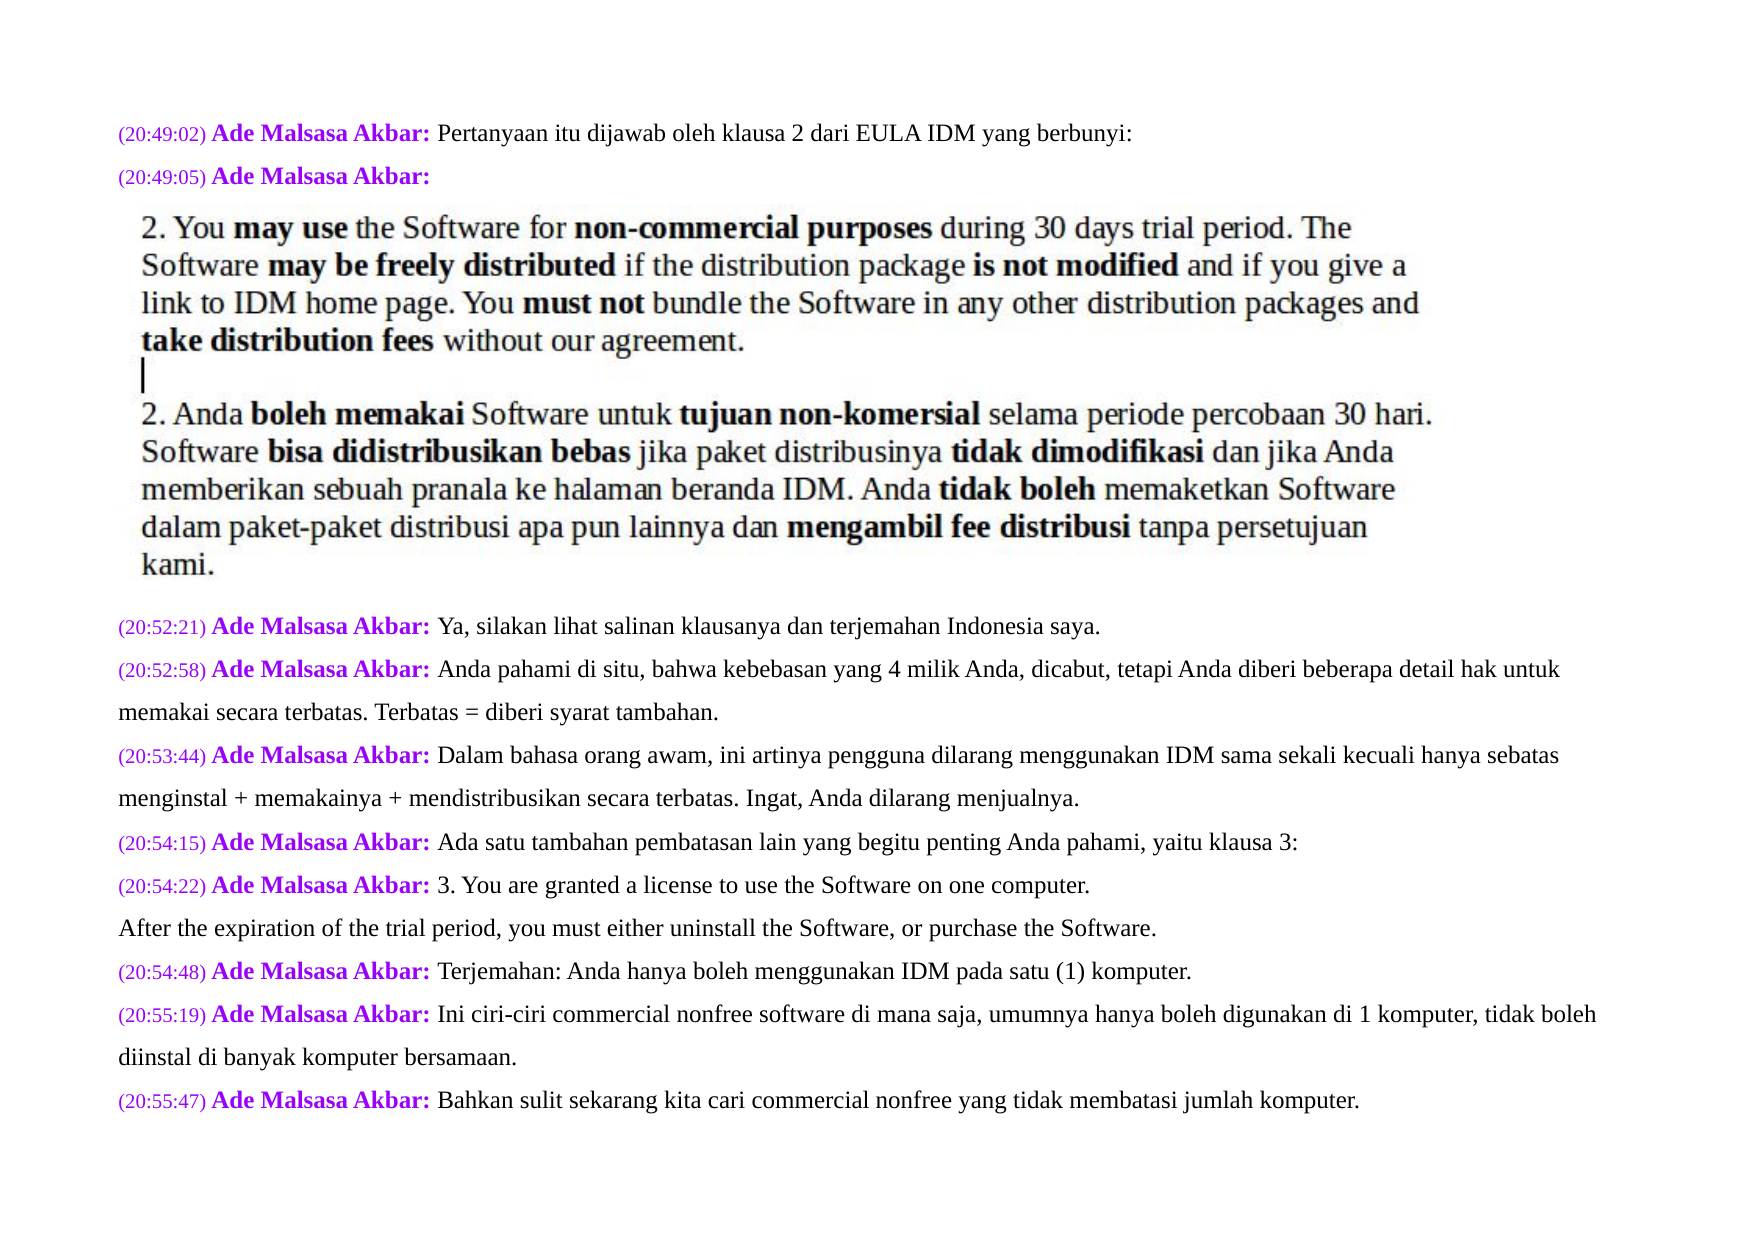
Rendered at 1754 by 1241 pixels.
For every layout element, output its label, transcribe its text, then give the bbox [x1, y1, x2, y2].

text (20:52:21) Ade Malsasa Akbar: Ya, silakan lihat salinan klausanya dan terjemahan Indonesia saya. (20:52:58) Ade Malsasa Akbar: Anda pahami di situ, bahwa kebebasan yang 4 milik Anda, dicabut, tetapi Anda diberi beberapa detail hak untuk memakai secara terbatas. Terbatas = diberi syarat tambahan. (20:53:44) Ade Malsasa Akbar: Dalam bahasa orang awam, ini artinya pengguna dilarang menggunakan IDM sama sekali kecuali hanya sebatas menginstal + memakainya + mendistribusikan secara terbatas. Ingat, Anda dilarang menjualnya. [118, 611, 1635, 812]
text (20:49:02) Ade Malsasa Akbar: Pertanyaan itu dijawab oleh klausa 2 dari EULA IDM yang berbunyi: (20:49:05) Ade Malsasa Akbar: [118, 118, 1635, 190]
text (20:54:15) Ade Malsasa Akbar: Ada satu tambahan pembatasan lain yang begitu penting Anda pahami, yaitu klausa 3: (20:54:22) Ade Malsasa Akbar: 3. You are granted a license to use the Software on one computer. After the expiration of the trial period, you must either uninstall the Software, or purchase the Software. (20:54:48) Ade Malsasa Akbar: Terjemahan: Anda hanya boleh menggunakan IDM pada satu (1) komputer. (20:55:19) Ade Malsasa Akbar: Ini ciri-ciri commercial nonfree software di mana saja, umumnya hanya boleh digunakan di 1 komputer, tidak boleh diinstal di banyak komputer bersamaan. (20:55:47) Ade Malsasa Akbar: Bahkan sulit sekarang kita cari commercial nonfree yang tidak membatasi jumlah komputer. [118, 827, 1635, 1114]
picture [118, 204, 1450, 597]
